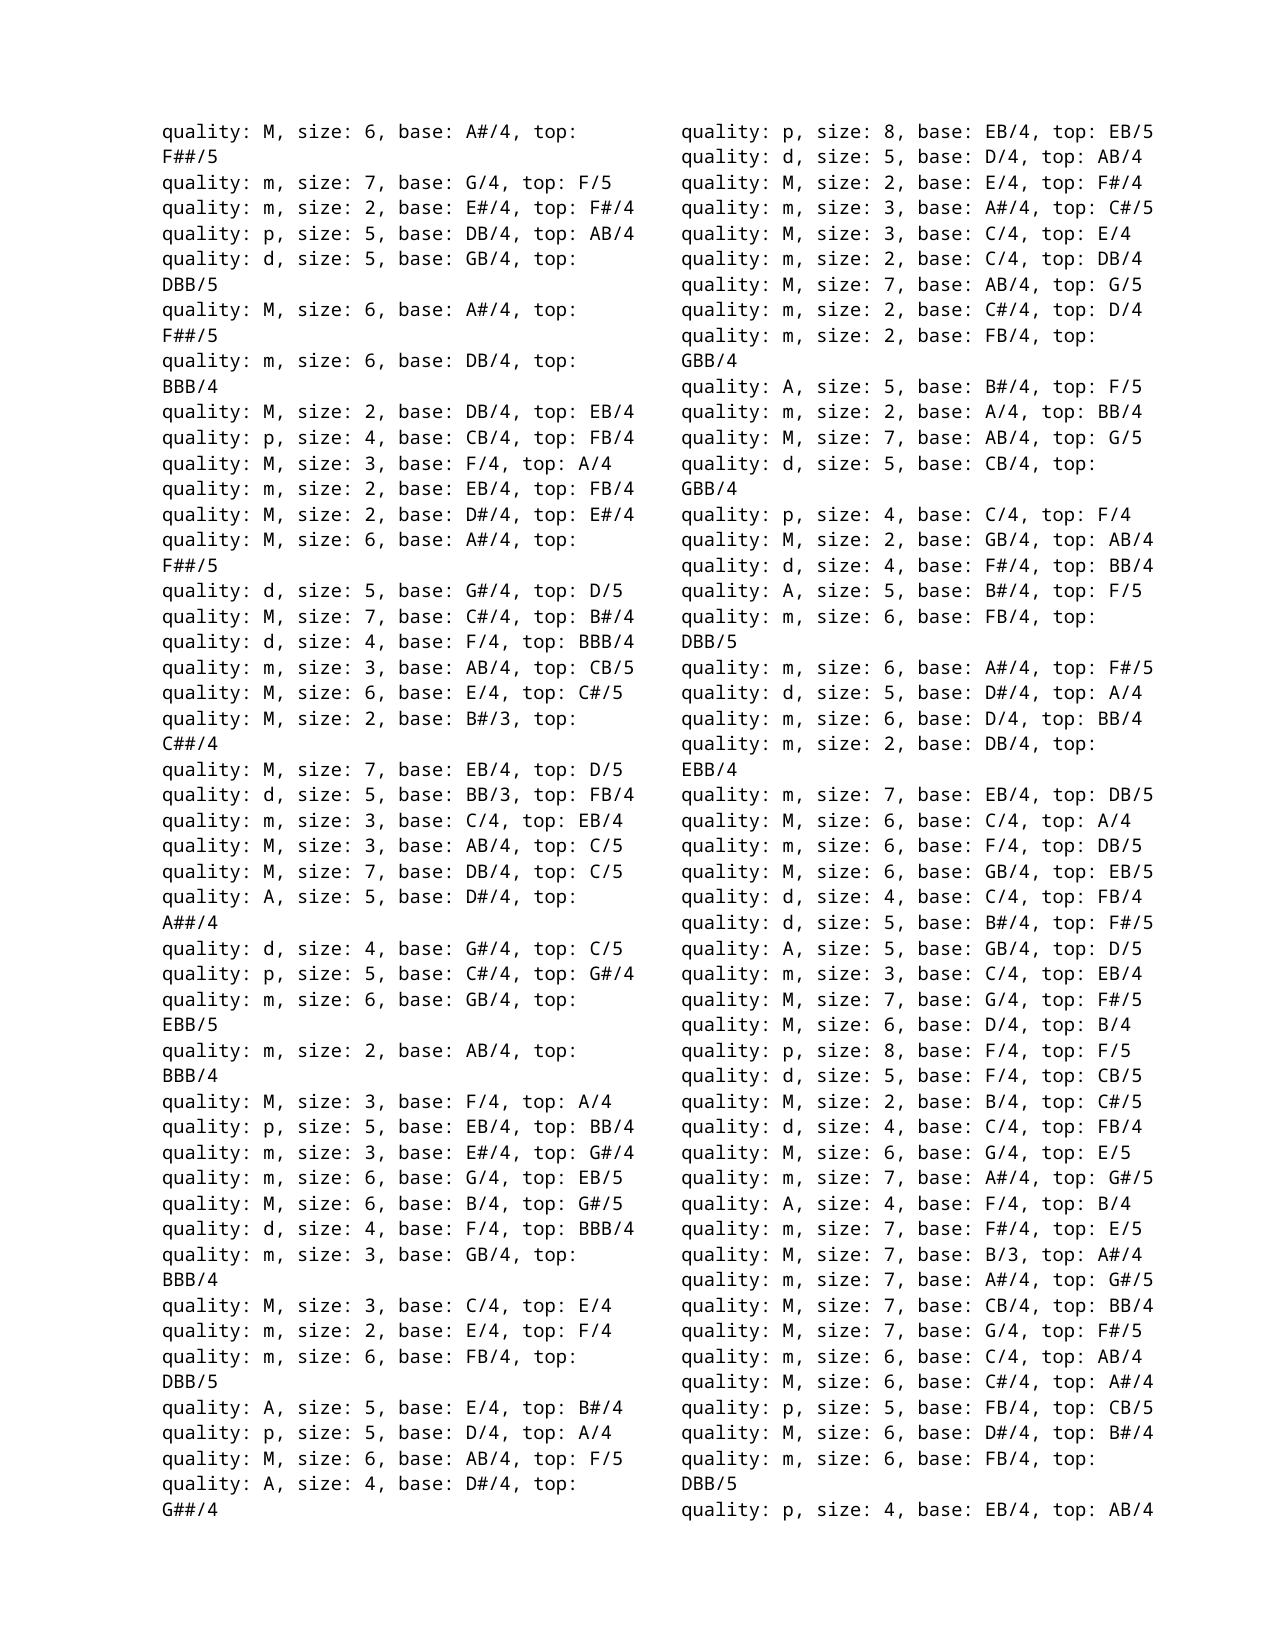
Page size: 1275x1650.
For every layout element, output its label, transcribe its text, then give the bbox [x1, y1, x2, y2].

text quality: p, size: 5, base: D/4, top: A/4 [162, 1420, 637, 1445]
text quality: M, size: 6, base: A#/4, top: F##/5 [162, 526, 637, 577]
text quality: M, size: 2, base: DB/4, top: EB/4 [162, 399, 637, 424]
text quality: m, size: 6, base: GB/4, top: EBB/5 [162, 986, 637, 1037]
text quality: A, size: 4, base: F/4, top: B/4 [681, 1190, 1157, 1216]
text quality: m, size: 2, base: E/4, top: F/4 [162, 1318, 637, 1343]
text quality: M, size: 2, base: D#/4, top: E#/4 [162, 501, 637, 526]
text quality: m, size: 6, base: G/4, top: EB/5 [162, 1164, 637, 1190]
text quality: d, size: 5, base: G#/4, top: D/5 [162, 577, 637, 603]
text quality: M, size: 3, base: F/4, top: A/4 [162, 450, 637, 475]
text quality: m, size: 7, base: G/4, top: F/5 [162, 169, 637, 195]
text quality: m, size: 7, base: A#/4, top: G#/5 [681, 1267, 1157, 1292]
text quality: p, size: 4, base: CB/4, top: FB/4 [162, 424, 637, 450]
text quality: M, size: 7, base: G/4, top: F#/5 [681, 1318, 1157, 1343]
text quality: p, size: 5, base: FB/4, top: CB/5 [681, 1394, 1157, 1420]
text quality: p, size: 5, base: C#/4, top: G#/4 [162, 960, 637, 986]
text quality: M, size: 7, base: EB/4, top: D/5 [162, 756, 637, 782]
text quality: M, size: 2, base: E/4, top: F#/4 [681, 169, 1157, 195]
text quality: p, size: 8, base: EB/4, top: EB/5 [681, 118, 1157, 144]
text quality: m, size: 7, base: A#/4, top: G#/5 [681, 1164, 1157, 1190]
text quality: m, size: 3, base: A#/4, top: C#/5 [681, 195, 1157, 220]
text quality: M, size: 2, base: B/4, top: C#/5 [681, 1088, 1157, 1113]
text quality: m, size: 3, base: C/4, top: EB/4 [681, 960, 1157, 986]
text quality: d, size: 5, base: D#/4, top: A/4 [681, 679, 1157, 705]
text quality: A, size: 4, base: D#/4, top: G##/4 [162, 1471, 637, 1522]
text quality: M, size: 2, base: GB/4, top: AB/4 [681, 526, 1157, 552]
text quality: A, size: 5, base: E/4, top: B#/4 [162, 1394, 637, 1420]
text quality: A, size: 5, base: GB/4, top: D/5 [681, 935, 1157, 960]
text quality: m, size: 2, base: C#/4, top: D/4 [681, 297, 1157, 322]
text quality: m, size: 3, base: E#/4, top: G#/4 [162, 1139, 637, 1164]
text quality: M, size: 7, base: AB/4, top: G/5 [681, 424, 1157, 450]
text quality: m, size: 2, base: AB/4, top: BBB/4 [162, 1037, 637, 1088]
text quality: M, size: 7, base: AB/4, top: G/5 [681, 271, 1157, 297]
text quality: p, size: 4, base: EB/4, top: AB/4 [681, 1496, 1157, 1522]
text quality: m, size: 6, base: D/4, top: BB/4 [681, 705, 1157, 731]
text quality: m, size: 7, base: F#/4, top: E/5 [681, 1216, 1157, 1241]
text quality: M, size: 3, base: C/4, top: E/4 [681, 220, 1157, 246]
text quality: d, size: 5, base: CB/4, top: GBB/4 [681, 450, 1157, 501]
text quality: M, size: 7, base: CB/4, top: BB/4 [681, 1292, 1157, 1318]
text quality: M, size: 6, base: C#/4, top: A#/4 [681, 1369, 1157, 1394]
text quality: d, size: 5, base: GB/4, top: DBB/5 [162, 246, 637, 297]
text quality: M, size: 2, base: B#/3, top: C##/4 [162, 705, 637, 756]
text quality: A, size: 5, base: D#/4, top: A##/4 [162, 884, 637, 935]
text quality: M, size: 3, base: C/4, top: E/4 [162, 1292, 637, 1318]
text quality: M, size: 3, base: AB/4, top: C/5 [162, 833, 637, 858]
text quality: m, size: 3, base: GB/4, top: BBB/4 [162, 1241, 637, 1292]
text quality: M, size: 6, base: E/4, top: C#/5 [162, 679, 637, 705]
text quality: M, size: 6, base: G/4, top: E/5 [681, 1139, 1157, 1164]
text quality: A, size: 5, base: B#/4, top: F/5 [681, 373, 1157, 399]
text quality: d, size: 4, base: C/4, top: FB/4 [681, 884, 1157, 909]
text quality: d, size: 4, base: F#/4, top: BB/4 [681, 552, 1157, 577]
text quality: M, size: 7, base: DB/4, top: C/5 [162, 858, 637, 884]
text quality: m, size: 2, base: DB/4, top: EBB/4 [681, 731, 1157, 782]
text quality: m, size: 6, base: FB/4, top: DBB/5 [162, 1343, 637, 1394]
text quality: p, size: 5, base: EB/4, top: BB/4 [162, 1113, 637, 1139]
text quality: d, size: 5, base: D/4, top: AB/4 [681, 144, 1157, 169]
text quality: m, size: 6, base: C/4, top: AB/4 [681, 1343, 1157, 1369]
text quality: m, size: 2, base: FB/4, top: GBB/4 [681, 322, 1157, 373]
text quality: m, size: 7, base: EB/4, top: DB/5 [681, 782, 1157, 807]
text quality: d, size: 5, base: B#/4, top: F#/5 [681, 909, 1157, 935]
text quality: M, size: 6, base: A#/4, top: F##/5 [162, 297, 637, 348]
text quality: M, size: 3, base: F/4, top: A/4 [162, 1088, 637, 1113]
text quality: M, size: 6, base: D#/4, top: B#/4 [681, 1420, 1157, 1445]
text quality: m, size: 6, base: FB/4, top: DBB/5 [681, 1445, 1157, 1496]
text quality: p, size: 4, base: C/4, top: F/4 [681, 501, 1157, 526]
text quality: M, size: 6, base: A#/4, top: F##/5 [162, 118, 637, 169]
text quality: m, size: 2, base: EB/4, top: FB/4 [162, 475, 637, 501]
text quality: d, size: 5, base: F/4, top: CB/5 [681, 1062, 1157, 1088]
text quality: M, size: 6, base: GB/4, top: EB/5 [681, 858, 1157, 884]
text quality: m, size: 6, base: A#/4, top: F#/5 [681, 654, 1157, 679]
text quality: d, size: 4, base: G#/4, top: C/5 [162, 935, 637, 960]
text quality: M, size: 7, base: G/4, top: F#/5 [681, 986, 1157, 1011]
text quality: d, size: 4, base: C/4, top: FB/4 [681, 1113, 1157, 1139]
text quality: M, size: 6, base: B/4, top: G#/5 [162, 1190, 637, 1216]
text quality: M, size: 7, base: C#/4, top: B#/4 [162, 603, 637, 628]
text quality: m, size: 6, base: DB/4, top: BBB/4 [162, 348, 637, 399]
text quality: m, size: 2, base: C/4, top: DB/4 [681, 246, 1157, 271]
text quality: M, size: 6, base: C/4, top: A/4 [681, 807, 1157, 833]
text quality: m, size: 2, base: E#/4, top: F#/4 [162, 195, 637, 220]
text quality: M, size: 6, base: D/4, top: B/4 [681, 1011, 1157, 1037]
text quality: A, size: 5, base: B#/4, top: F/5 [681, 577, 1157, 603]
text quality: m, size: 3, base: C/4, top: EB/4 [162, 807, 637, 833]
text quality: p, size: 5, base: DB/4, top: AB/4 [162, 220, 637, 246]
text quality: d, size: 4, base: F/4, top: BBB/4 [162, 1216, 637, 1241]
text quality: m, size: 6, base: F/4, top: DB/5 [681, 833, 1157, 858]
text quality: m, size: 2, base: A/4, top: BB/4 [681, 399, 1157, 424]
text quality: d, size: 4, base: F/4, top: BBB/4 [162, 628, 637, 654]
text quality: M, size: 7, base: B/3, top: A#/4 [681, 1241, 1157, 1267]
text quality: m, size: 3, base: AB/4, top: CB/5 [162, 654, 637, 679]
text quality: m, size: 6, base: FB/4, top: DBB/5 [681, 603, 1157, 654]
text quality: d, size: 5, base: BB/3, top: FB/4 [162, 782, 637, 807]
text quality: p, size: 8, base: F/4, top: F/5 [681, 1037, 1157, 1062]
text quality: M, size: 6, base: AB/4, top: F/5 [162, 1445, 637, 1471]
